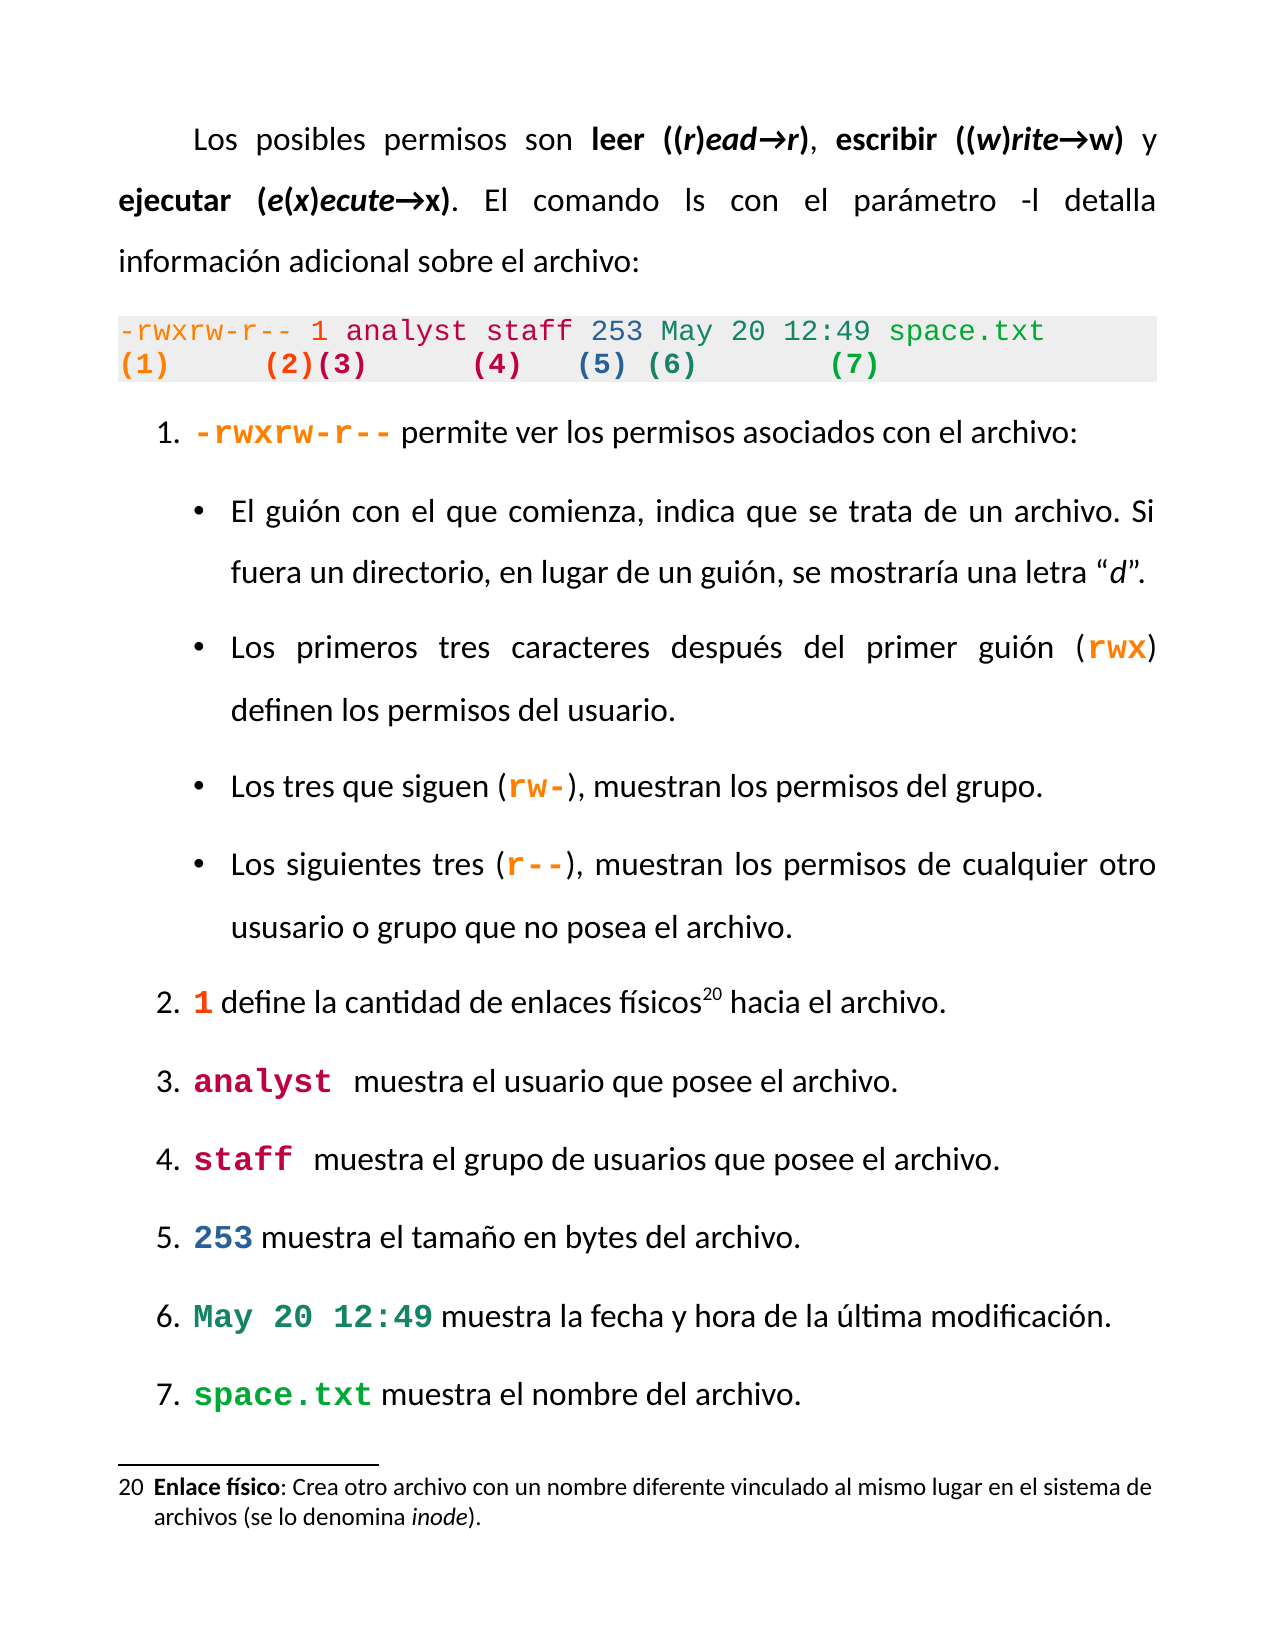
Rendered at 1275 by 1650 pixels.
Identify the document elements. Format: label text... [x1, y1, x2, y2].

list El guión con el que comienza, indica que se trata de un archivo. Si fuera un directorio, en lugar de un guión, se mostraría una letra “d”. [193, 490, 1157, 591]
text (1) (2)(3) (4) (5) (6) (7) [118, 349, 1157, 382]
list Enlace físico: Crea otro archivo con un nombre diferente vinculado al mismo lugar en el sistema de archivos (se lo denomina inode). [118, 1471, 1157, 1532]
list -rwxrw-r-- permite ver los permisos asociados con el archivo: [156, 411, 1157, 454]
list 253 muestra el tamaño en bytes del archivo. [156, 1217, 1157, 1259]
list Los siguientes tres (r--), muestran los permisos de cualquier otro ususario o grupo que no posea el archivo. [193, 843, 1157, 947]
text -rwxrw-r-- 1 analyst staff 253 May 20 12:49 space.txt [118, 316, 1157, 349]
list Los tres que siguen (rw-), muestran los permisos del grupo. [193, 765, 1157, 807]
list Los primeros tres caracteres después del primer guión (rwx) definen los permisos del usuario. [193, 626, 1157, 730]
list space.txt muestra el nombre del archivo. [156, 1373, 1157, 1416]
list 1 define la cantidad de enlaces físicos hacia el archivo. [156, 982, 1157, 1024]
list staff muestra el grupo de usuarios que posee el archivo. [156, 1138, 1157, 1181]
list May 20 12:49 muestra la fecha y hora de la última modificación. [156, 1295, 1157, 1337]
text Los posibles permisos son leer ((r)ead→r), escribir ((w)rite→w) y ejecutar (e(x)ecute→x). El comando ls con el parámetro -l detalla información adicional sobre el archivo: [118, 118, 1157, 281]
list analyst muestra el usuario que posee el archivo. [156, 1060, 1157, 1102]
